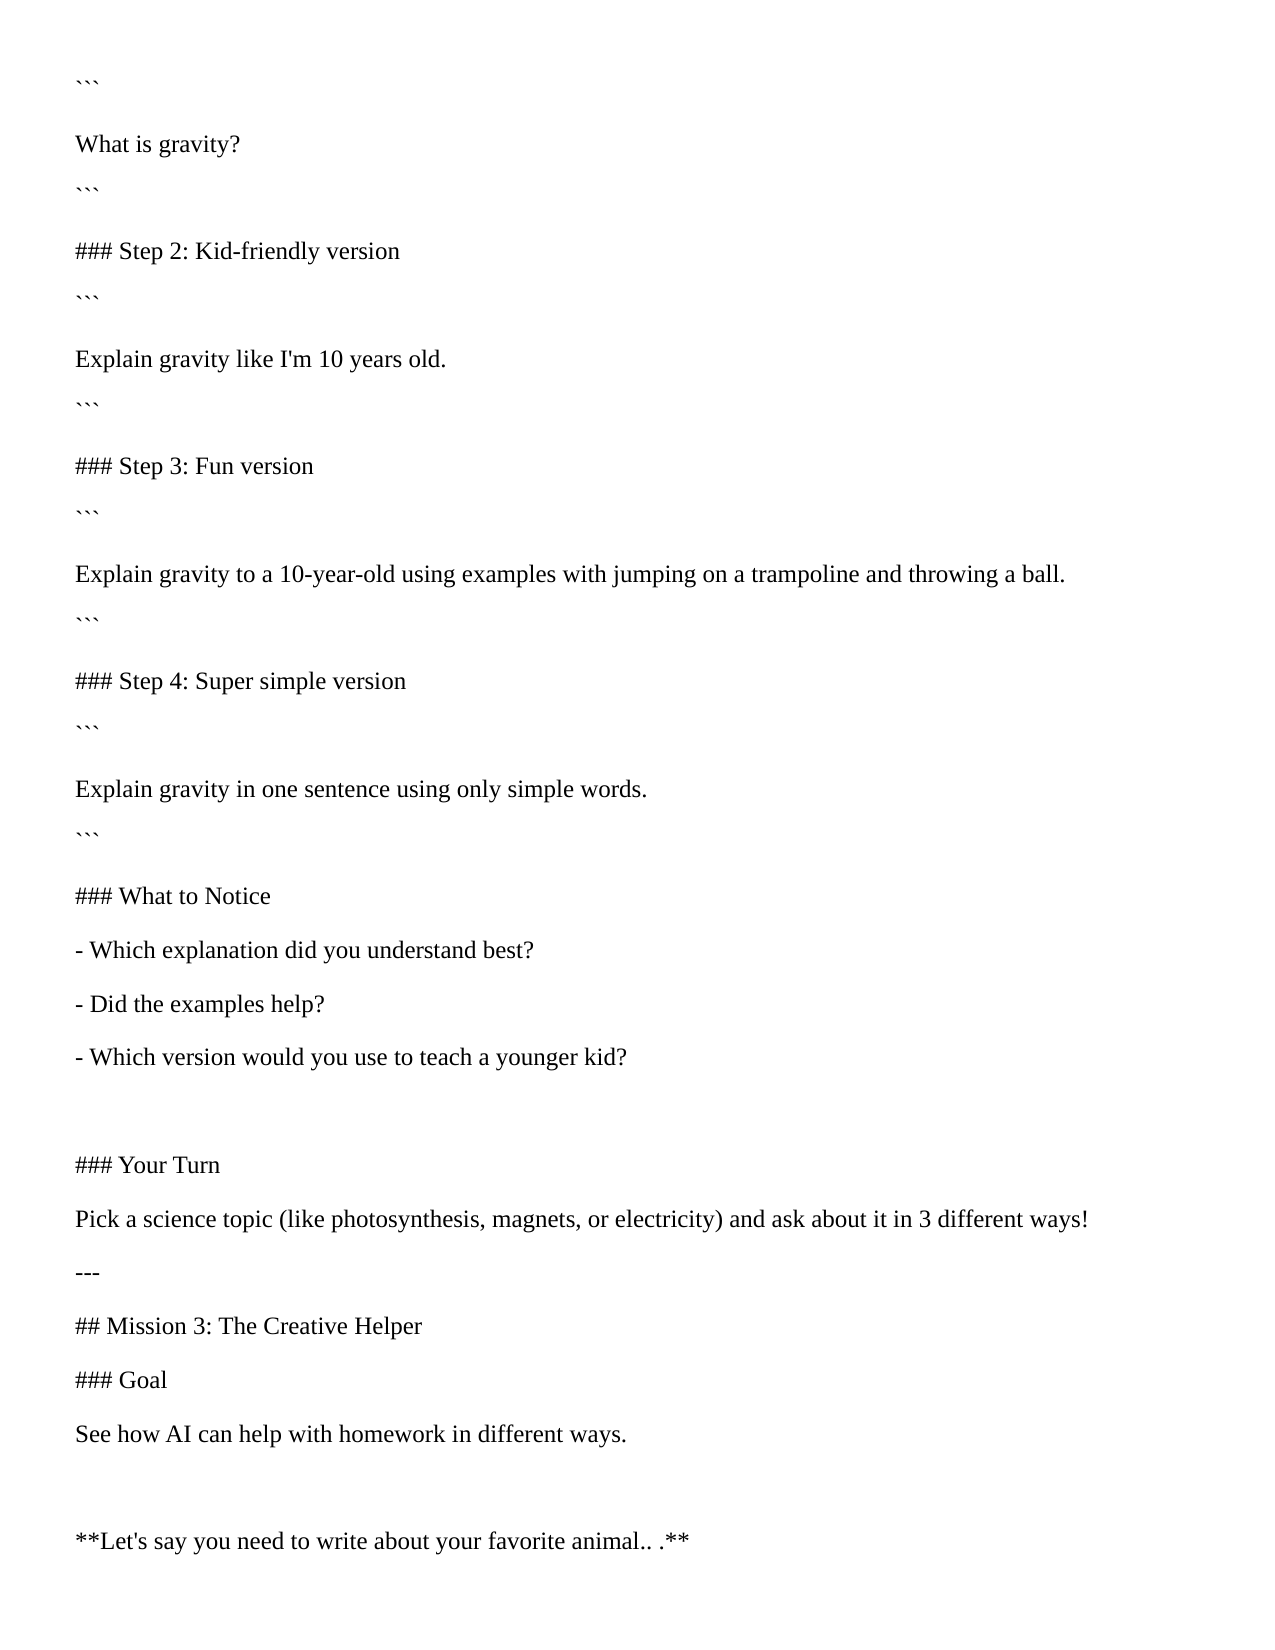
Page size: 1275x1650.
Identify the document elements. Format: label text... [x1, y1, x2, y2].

text ``` [75, 182, 1200, 211]
text ``` [75, 505, 1200, 534]
text - Which explanation did you understand best? [75, 935, 1200, 964]
text - Did the examples help? [75, 989, 1200, 1017]
text Explain gravity like I'm 10 years old. [75, 344, 1200, 372]
text Pick a science topic (like photosynthesis, magnets, or electricity) and ask about it in 3 different ways! [75, 1204, 1200, 1232]
text ### Your Turn [75, 1150, 1200, 1179]
text ``` [75, 612, 1200, 641]
text ### Goal [75, 1365, 1200, 1394]
text ``` [75, 397, 1200, 426]
text ### Step 2: Kid-friendly version [75, 236, 1200, 265]
text ``` [75, 720, 1200, 749]
text --- [75, 1257, 1200, 1286]
text Explain gravity in one sentence using only simple words. [75, 774, 1200, 802]
text See how AI can help with homework in different ways. [75, 1419, 1200, 1447]
text What is gravity? [75, 129, 1200, 157]
text ### Step 4: Super simple version [75, 666, 1200, 695]
text ### Step 3: Fun version [75, 451, 1200, 480]
text ``` [75, 827, 1200, 856]
text ### What to Notice [75, 881, 1200, 910]
text **Let's say you need to write about your favorite animal.. .** [75, 1526, 1200, 1555]
text ``` [75, 290, 1200, 319]
text ## Mission 3: The Creative Helper [75, 1311, 1200, 1340]
text Explain gravity to a 10-year-old using examples with jumping on a trampoline and throwing a ball. [75, 559, 1200, 587]
text ``` [75, 75, 1200, 104]
text - Which version would you use to teach a younger kid? [75, 1042, 1200, 1071]
